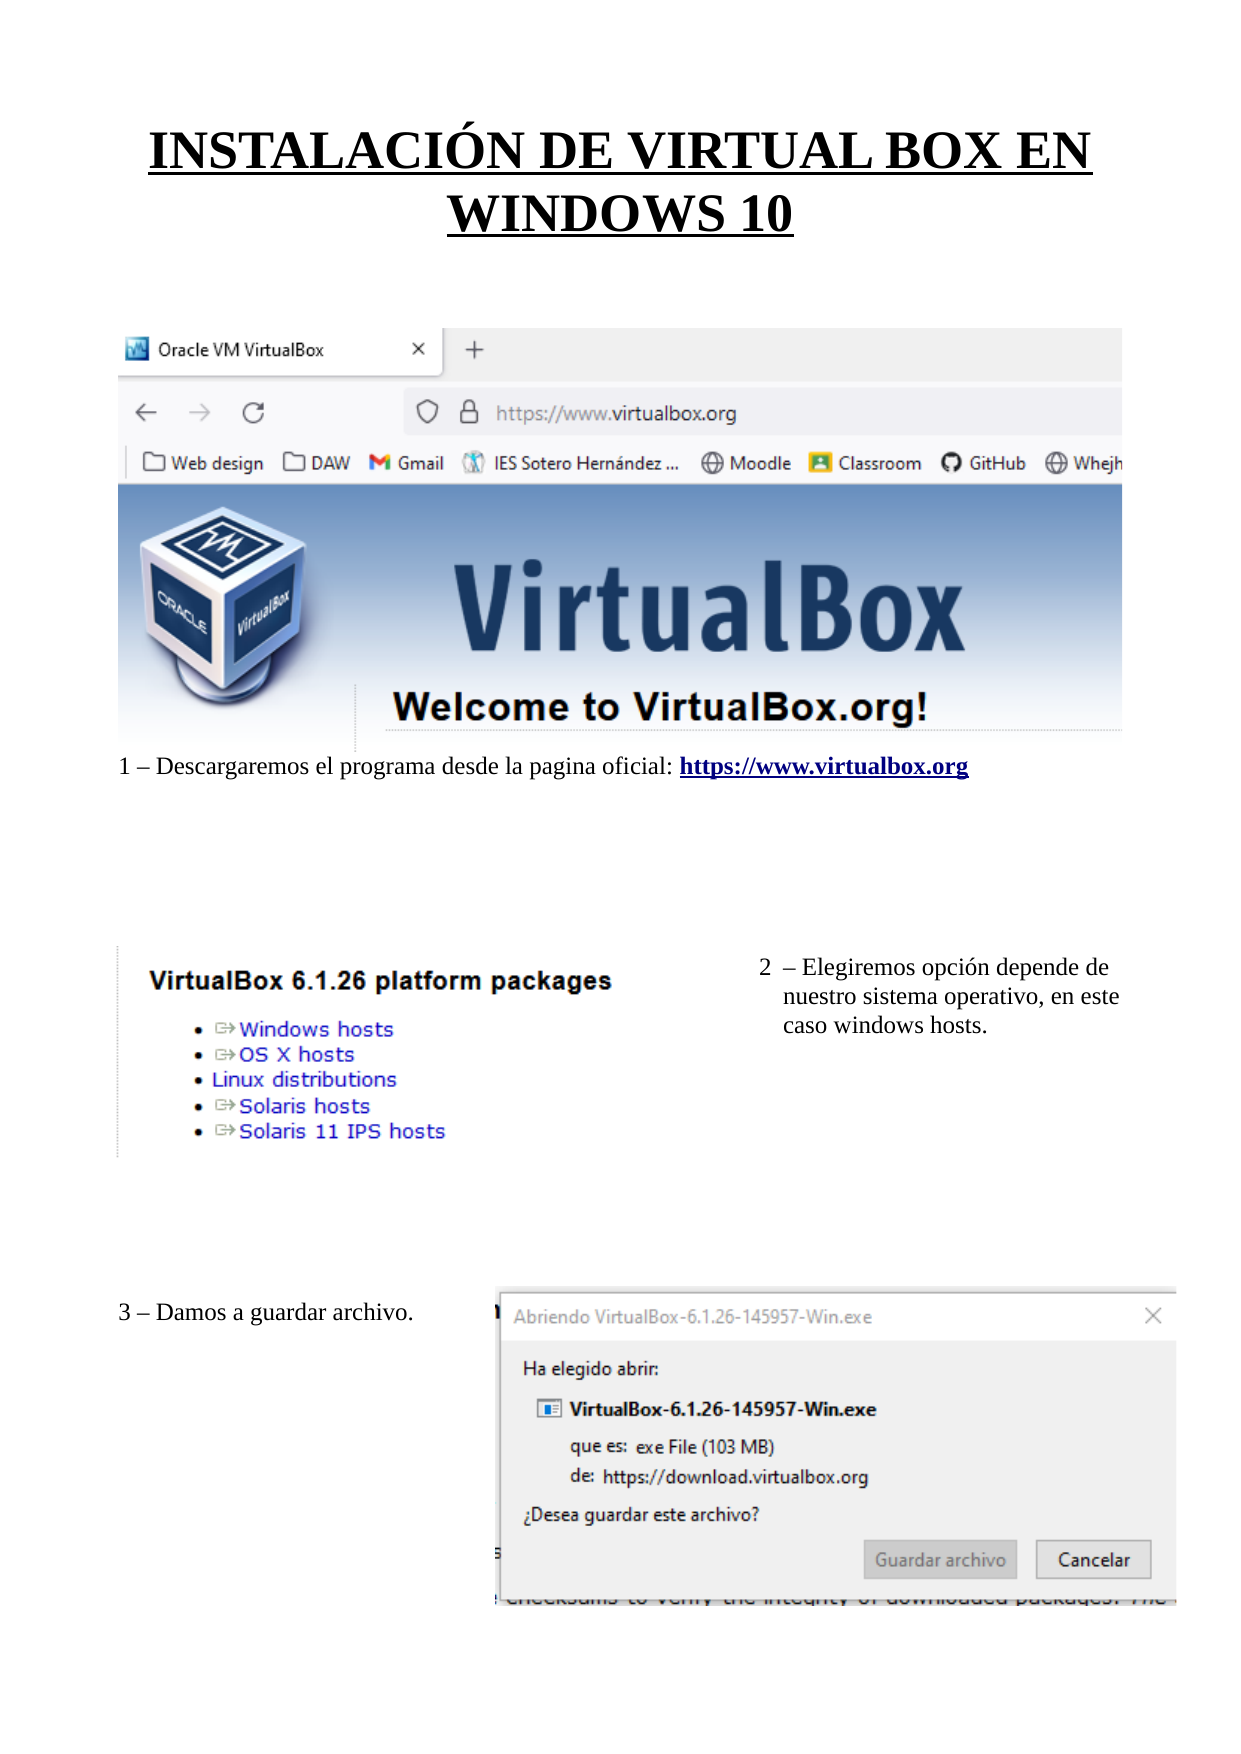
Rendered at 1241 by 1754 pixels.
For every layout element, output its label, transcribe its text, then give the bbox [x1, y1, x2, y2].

picture [495, 1286, 1177, 1606]
text 1 – Descargaremos el programa desde la pagina oficial: https://www.virtualbox.org [118, 752, 1122, 780]
picture [118, 328, 1123, 752]
text 2 – Elegiremos opción depende de nuestro sistema operativo, en este caso windows hosts. [118, 866, 1122, 1039]
text INSTALACIÓN DE VIRTUAL BOX EN WINDOWS 10 [118, 118, 1122, 243]
picture [106, 946, 709, 1159]
text 3 – Damos a guardar archivo. [118, 1297, 495, 1326]
